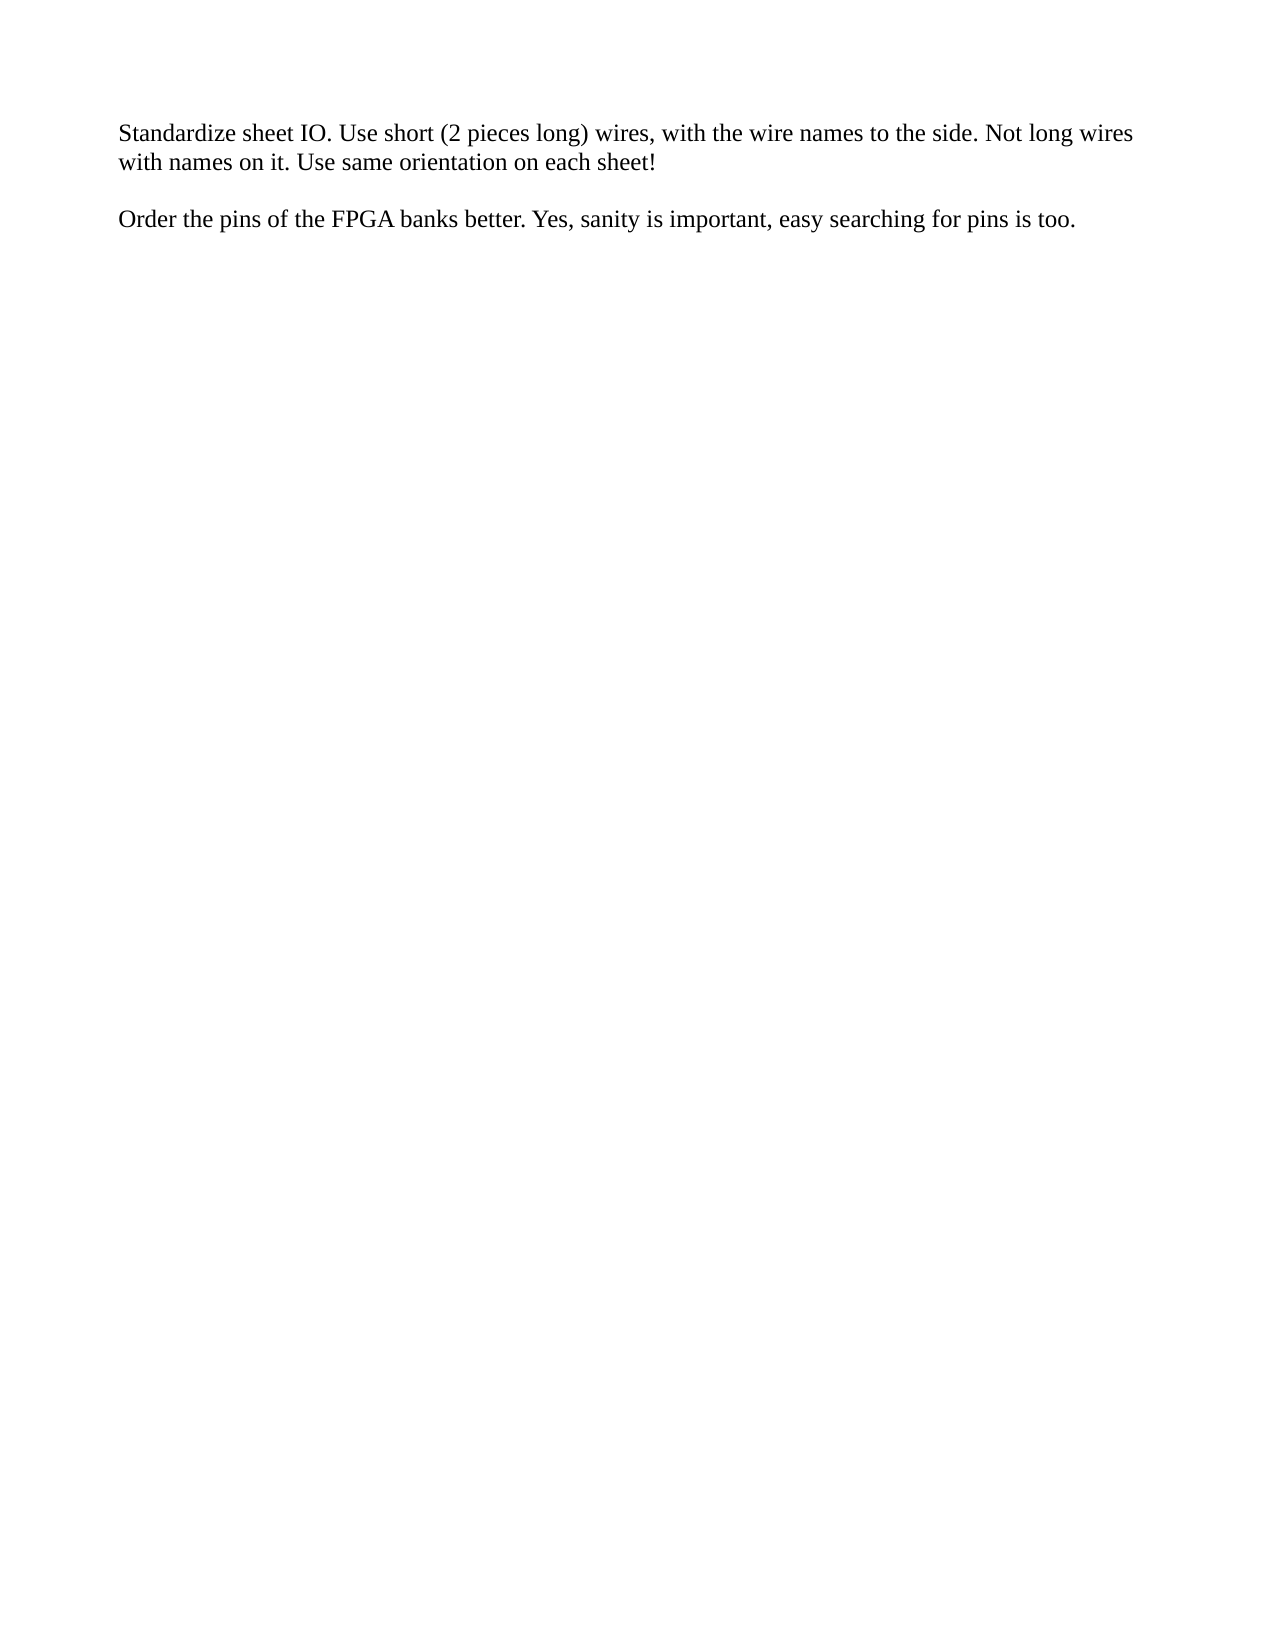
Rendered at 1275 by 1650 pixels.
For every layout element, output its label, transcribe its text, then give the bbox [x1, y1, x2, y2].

text Order the pins of the FPGA banks better. Yes, sanity is important, easy searching for pins is too. [118, 204, 1157, 233]
text Standardize sheet IO. Use short (2 pieces long) wires, with the wire names to the side. Not long wires with names on it. Use same orientation on each sheet! [118, 118, 1157, 176]
